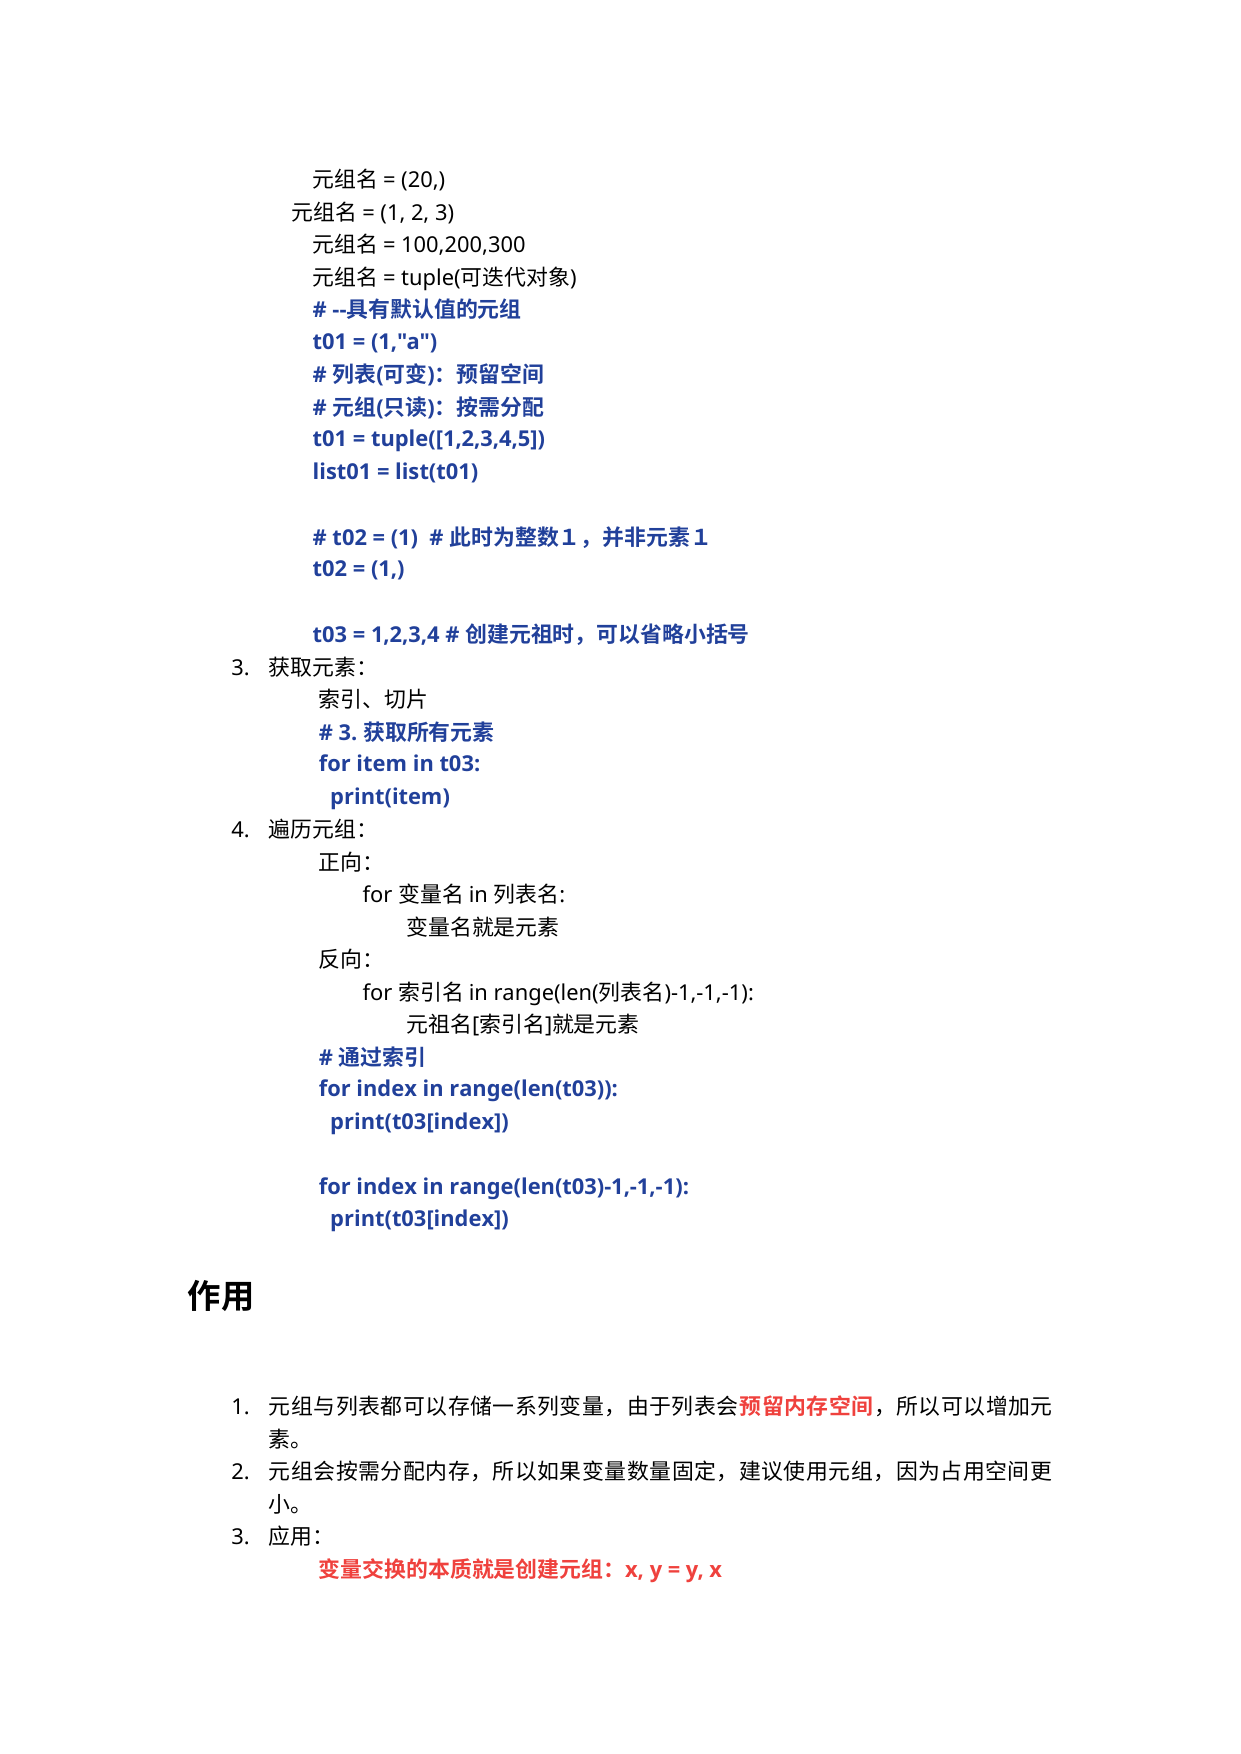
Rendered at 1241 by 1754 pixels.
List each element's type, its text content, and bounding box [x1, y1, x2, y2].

list 元组会按需分配内存，所以如果变量数量固定，建议使用元组，因为占用空间更小。 [231, 1454, 1053, 1519]
text 变量交换的本质就是创建元组：x, y = y, x [312, 1551, 1053, 1584]
list 获取元素： [231, 649, 1053, 682]
text list01 = list(t01) [269, 454, 1053, 487]
text t02 = (1,) [269, 552, 1053, 584]
text 正向： [231, 844, 1053, 877]
text t03 = 1,2,3,4 # 创建元祖时，可以省略小括号 [269, 617, 1053, 649]
text print(t03[index]) [275, 1104, 1053, 1137]
text 索引、切片 [275, 682, 1053, 714]
list 元组与列表都可以存储一系列变量，由于列表会预留内存空间，所以可以增加元素。 [231, 1389, 1053, 1454]
text print(t03[index]) [275, 1202, 1053, 1234]
list 应用： [231, 1519, 1053, 1551]
text 元组名 = (20,) [269, 162, 1053, 194]
text # 列表(可变)：预留空间 [269, 357, 1053, 389]
text 元组名 = tuple(可迭代对象) [269, 259, 1053, 292]
text # 元组(只读)：按需分配 [269, 389, 1053, 422]
text print(item) [275, 779, 1053, 812]
text for index in range(len(t03)-1,-1,-1): [275, 1169, 1053, 1202]
subtitle 作用 [187, 1262, 1053, 1327]
text 元祖名[索引名]就是元素 [275, 1007, 1053, 1039]
text 变量名就是元素 [275, 909, 1053, 942]
text # --具有默认值的元组 [269, 292, 1053, 324]
text # 3. 获取所有元素 [275, 714, 1053, 747]
text 元组名 = (1, 2, 3) [225, 194, 1053, 227]
list 遍历元组： [231, 812, 1053, 844]
text t01 = tuple([1,2,3,4,5]) [269, 422, 1053, 454]
text for item in t03: [275, 747, 1053, 779]
text # 通过索引 [275, 1039, 1053, 1072]
text # t02 = (1) # 此时为整数１，并非元素１ [269, 519, 1053, 552]
text 反向： [231, 942, 1053, 974]
text 元组名 = 100,200,300 [269, 227, 1053, 259]
text for 索引名 in range(len(列表名)-1,-1,-1): [275, 974, 1053, 1007]
text t01 = (1,"a") [269, 324, 1053, 357]
text for index in range(len(t03)): [275, 1072, 1053, 1104]
text for 变量名 in 列表名: [275, 877, 1053, 909]
